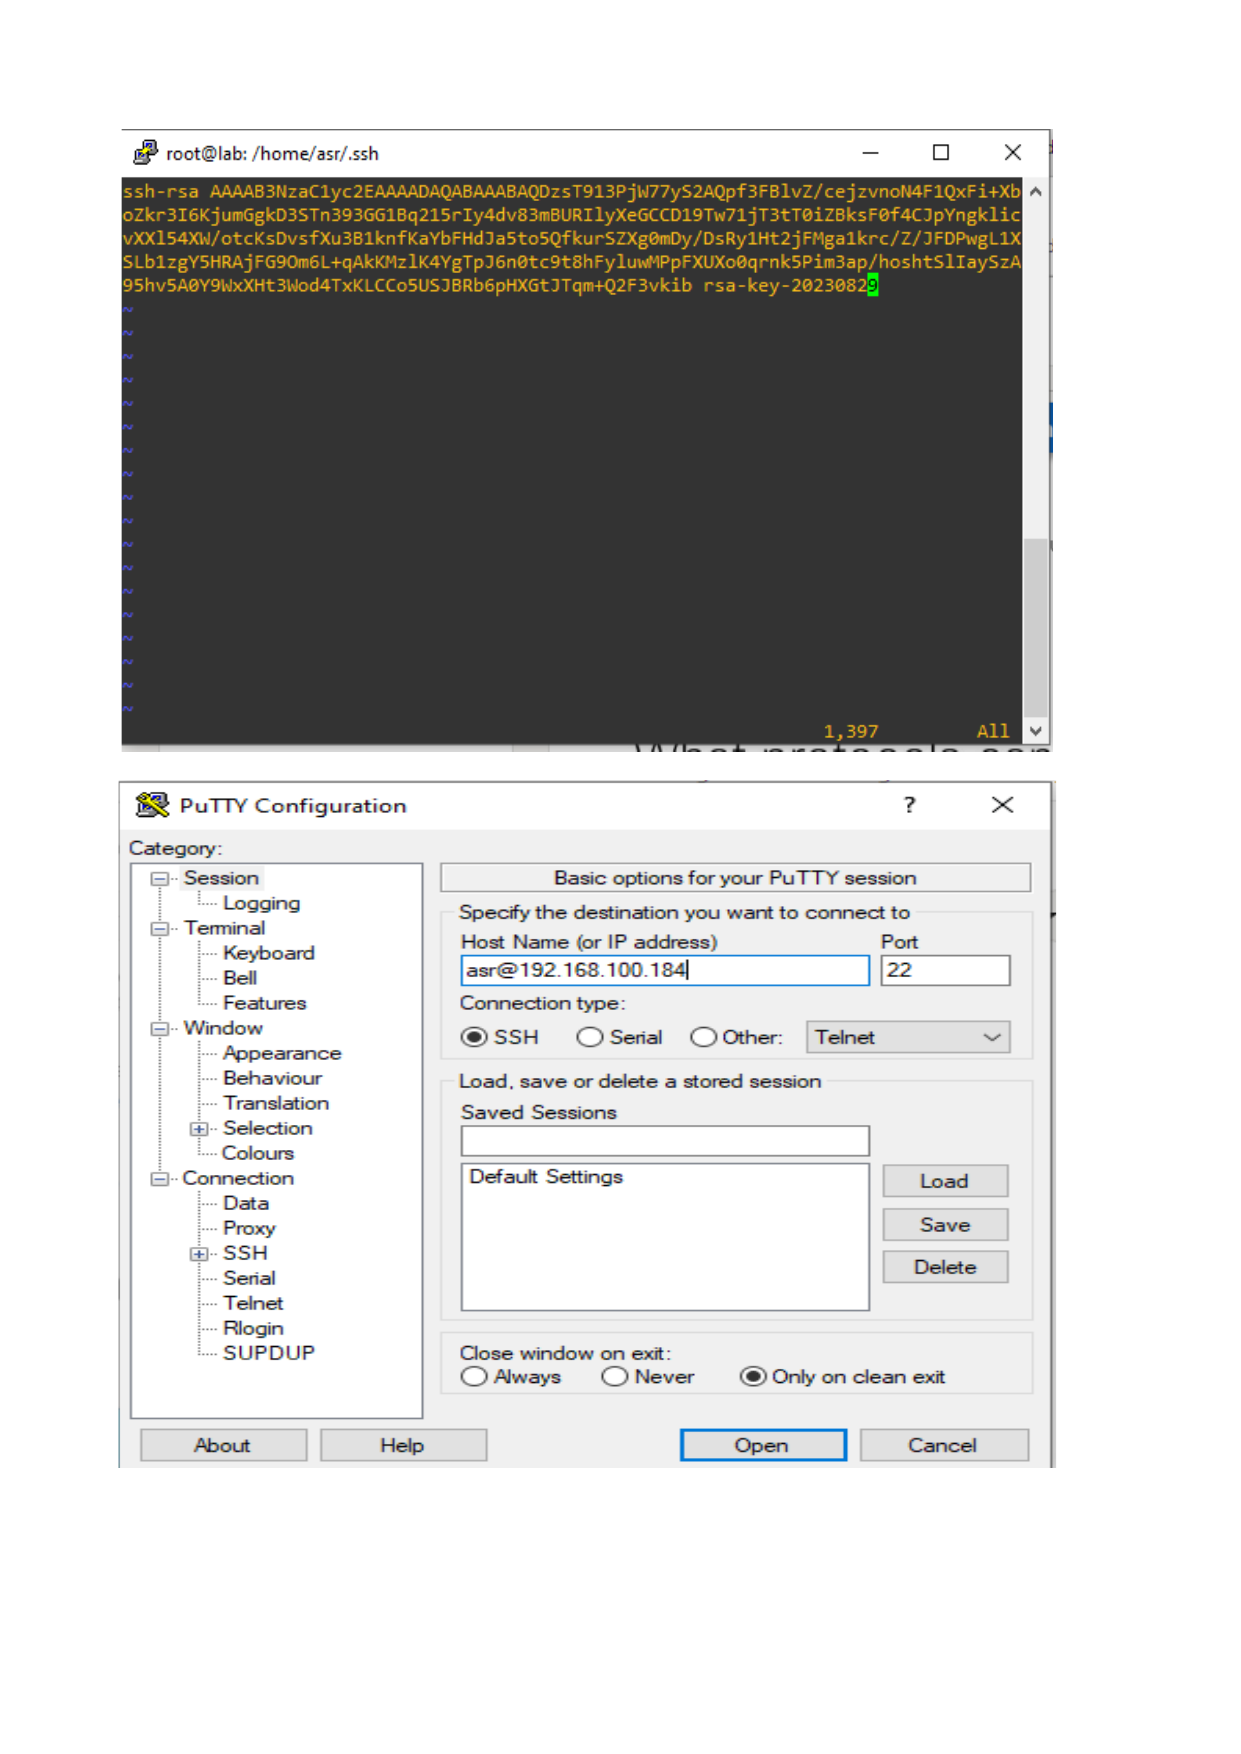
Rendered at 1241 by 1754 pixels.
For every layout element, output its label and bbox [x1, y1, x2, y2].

picture [121, 129, 1053, 752]
picture [118, 780, 1057, 1468]
